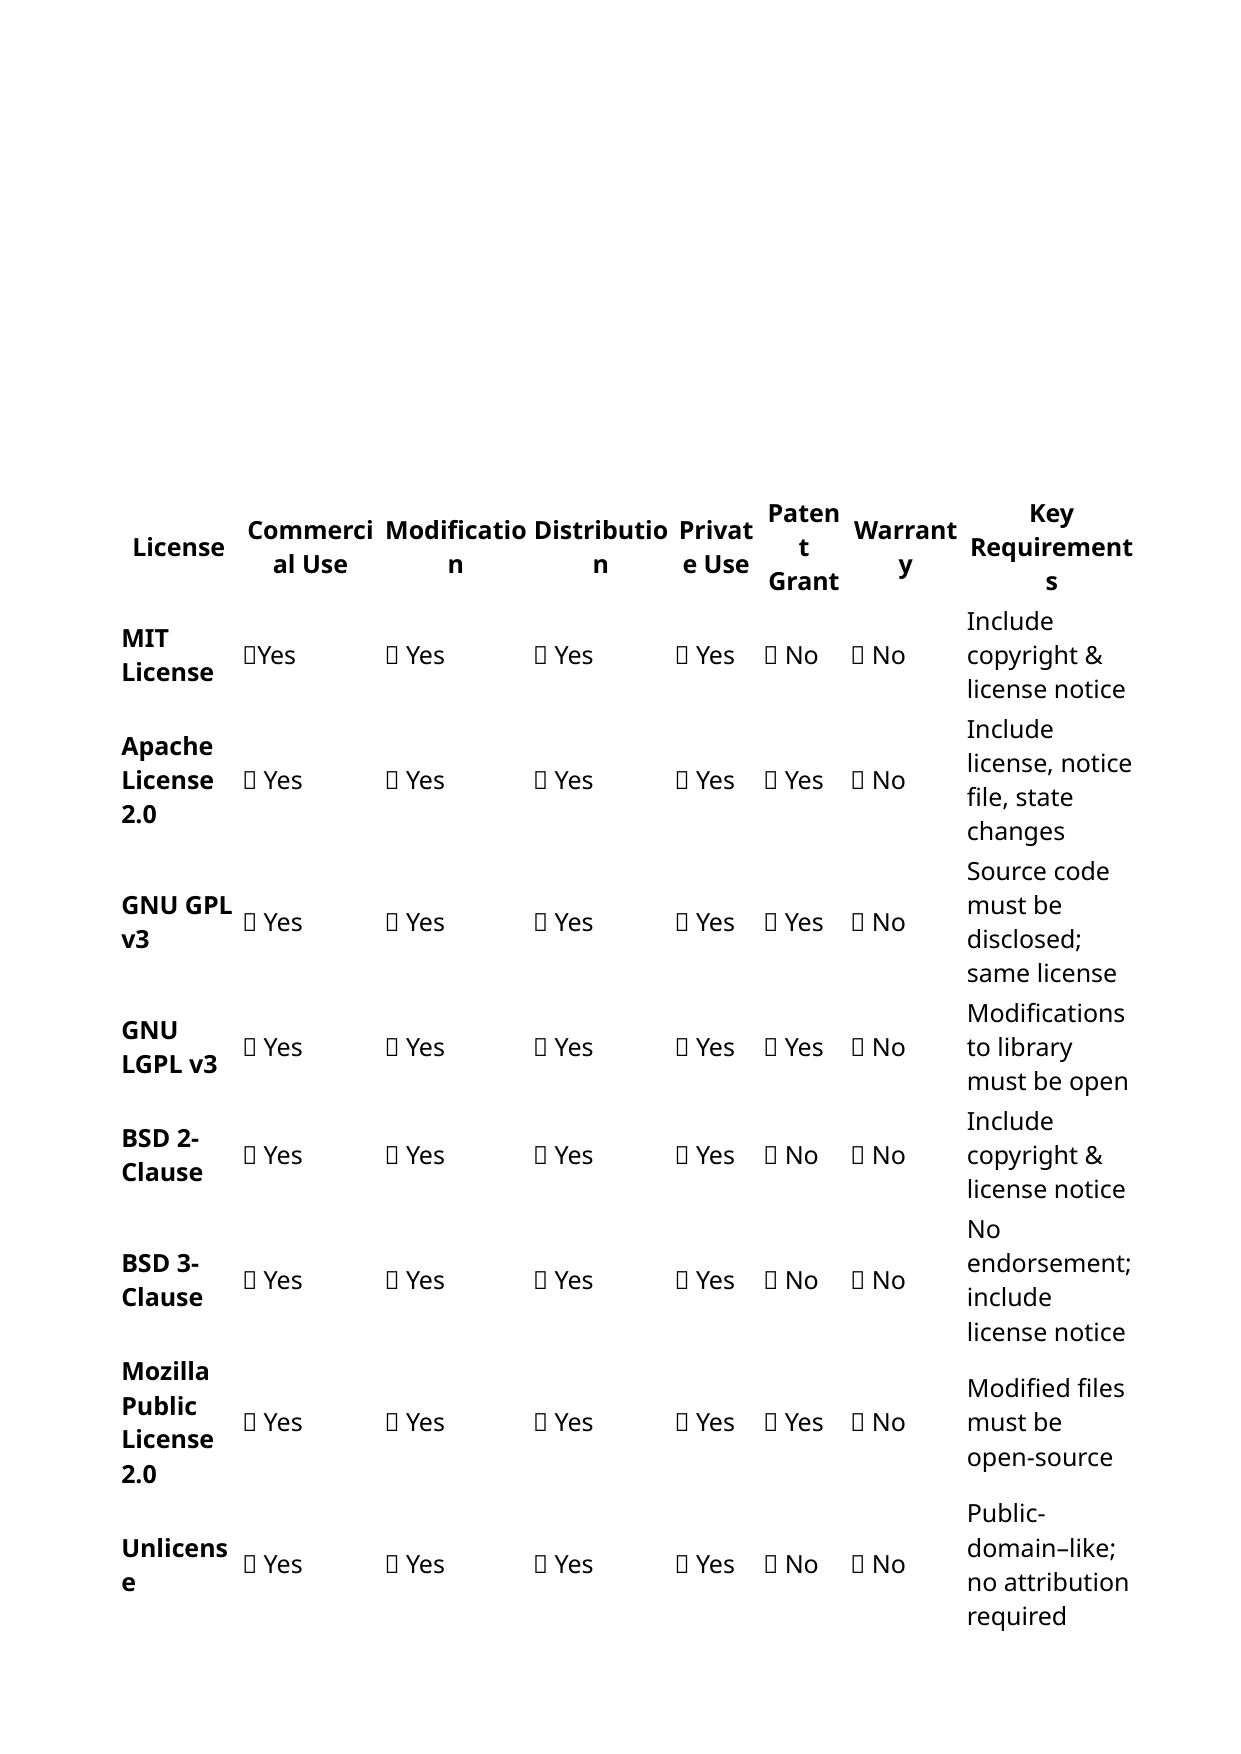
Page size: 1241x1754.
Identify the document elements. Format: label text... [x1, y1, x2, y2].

table_cell ✅ Yes [239, 851, 381, 993]
table_header Private Use [671, 493, 760, 601]
table_cell BSD 2-Clause [118, 1101, 239, 1209]
table_cell ✅ Yes [760, 1351, 847, 1493]
table_cell ✅ Yes [530, 709, 671, 851]
table_cell Unlicense [118, 1493, 239, 1635]
table_cell ✅ Yes [760, 993, 847, 1101]
table_cell ✅ Yes [530, 1351, 671, 1493]
table_cell ✅ Yes [381, 601, 530, 709]
table_header Warranty [847, 493, 964, 601]
table_cell ❌ No [847, 1351, 964, 1493]
table_cell ✅ Yes [530, 601, 671, 709]
table_header Patent Grant [760, 493, 847, 601]
table_cell ✅ Yes [239, 1101, 381, 1209]
table_cell ✅ Yes [239, 1209, 381, 1351]
table_cell ✅ Yes [530, 993, 671, 1101]
table_cell ✅ Yes [671, 1101, 760, 1209]
table_header Distribution [530, 493, 671, 601]
table_cell ✅ Yes [381, 1493, 530, 1635]
table_cell ✅ Yes [671, 993, 760, 1101]
table_header Modification [381, 493, 530, 601]
table_header Key Requirements [964, 493, 1139, 601]
table_cell ❌ No [760, 1101, 847, 1209]
table_cell Include copyright & license notice [964, 601, 1139, 709]
table_cell Public-domain–like; no attribution required [964, 1493, 1139, 1635]
table_cell GNU LGPL v3 [118, 993, 239, 1101]
table_cell ✅ Yes [239, 709, 381, 851]
table_cell ✅ Yes [381, 851, 530, 993]
table_cell ✅ Yes [530, 1101, 671, 1209]
table_cell Mozilla Public License 2.0 [118, 1351, 239, 1493]
table_cell ✅ Yes [239, 993, 381, 1101]
table_cell ✅ Yes [381, 1209, 530, 1351]
table_cell Modified files must be open-source [964, 1351, 1139, 1493]
table_cell Include license, notice file, state changes [964, 709, 1139, 851]
table_cell ❌ No [847, 1209, 964, 1351]
table_cell Source code must be disclosed; same license [964, 851, 1139, 993]
table_cell ✅ Yes [381, 709, 530, 851]
table_cell ✅ Yes [530, 851, 671, 993]
table_cell ❌ No [760, 1209, 847, 1351]
table_cell ❌ No [847, 601, 964, 709]
table_cell ✅ Yes [671, 1493, 760, 1635]
table_cell ✅ Yes [671, 851, 760, 993]
table_cell ✅ Yes [381, 1351, 530, 1493]
table_header License [118, 493, 239, 601]
table_cell GNU GPL v3 [118, 851, 239, 993]
table_cell ❌ No [847, 709, 964, 851]
table_cell ✅ Yes [381, 993, 530, 1101]
table_cell ❌ No [847, 993, 964, 1101]
table_cell ✅Yes [239, 601, 381, 709]
table_header Commercial Use [239, 493, 381, 601]
table_cell Apache License 2.0 [118, 709, 239, 851]
table_cell ✅ Yes [671, 1351, 760, 1493]
table_cell ✅ Yes [760, 851, 847, 993]
table_cell ✅ Yes [530, 1209, 671, 1351]
table_cell ❌ No [760, 1493, 847, 1635]
table_cell No endorsement; include license notice [964, 1209, 1139, 1351]
table_cell ❌ No [847, 1101, 964, 1209]
table_cell ❌ No [847, 1493, 964, 1635]
table_cell ✅ Yes [381, 1101, 530, 1209]
table_cell MIT License [118, 601, 239, 709]
table_cell Modifications to library must be open [964, 993, 1139, 1101]
table_cell ✅ Yes [239, 1351, 381, 1493]
table_cell ✅ Yes [239, 1493, 381, 1635]
table_cell Include copyright & license notice [964, 1101, 1139, 1209]
table_cell ✅ Yes [671, 1209, 760, 1351]
table_cell ❌ No [760, 601, 847, 709]
table_cell ✅ Yes [671, 601, 760, 709]
table_cell ✅ Yes [760, 709, 847, 851]
table_cell ❌ No [847, 851, 964, 993]
table_cell BSD 3-Clause [118, 1209, 239, 1351]
table_cell ✅ Yes [671, 709, 760, 851]
table_cell ✅ Yes [530, 1493, 671, 1635]
